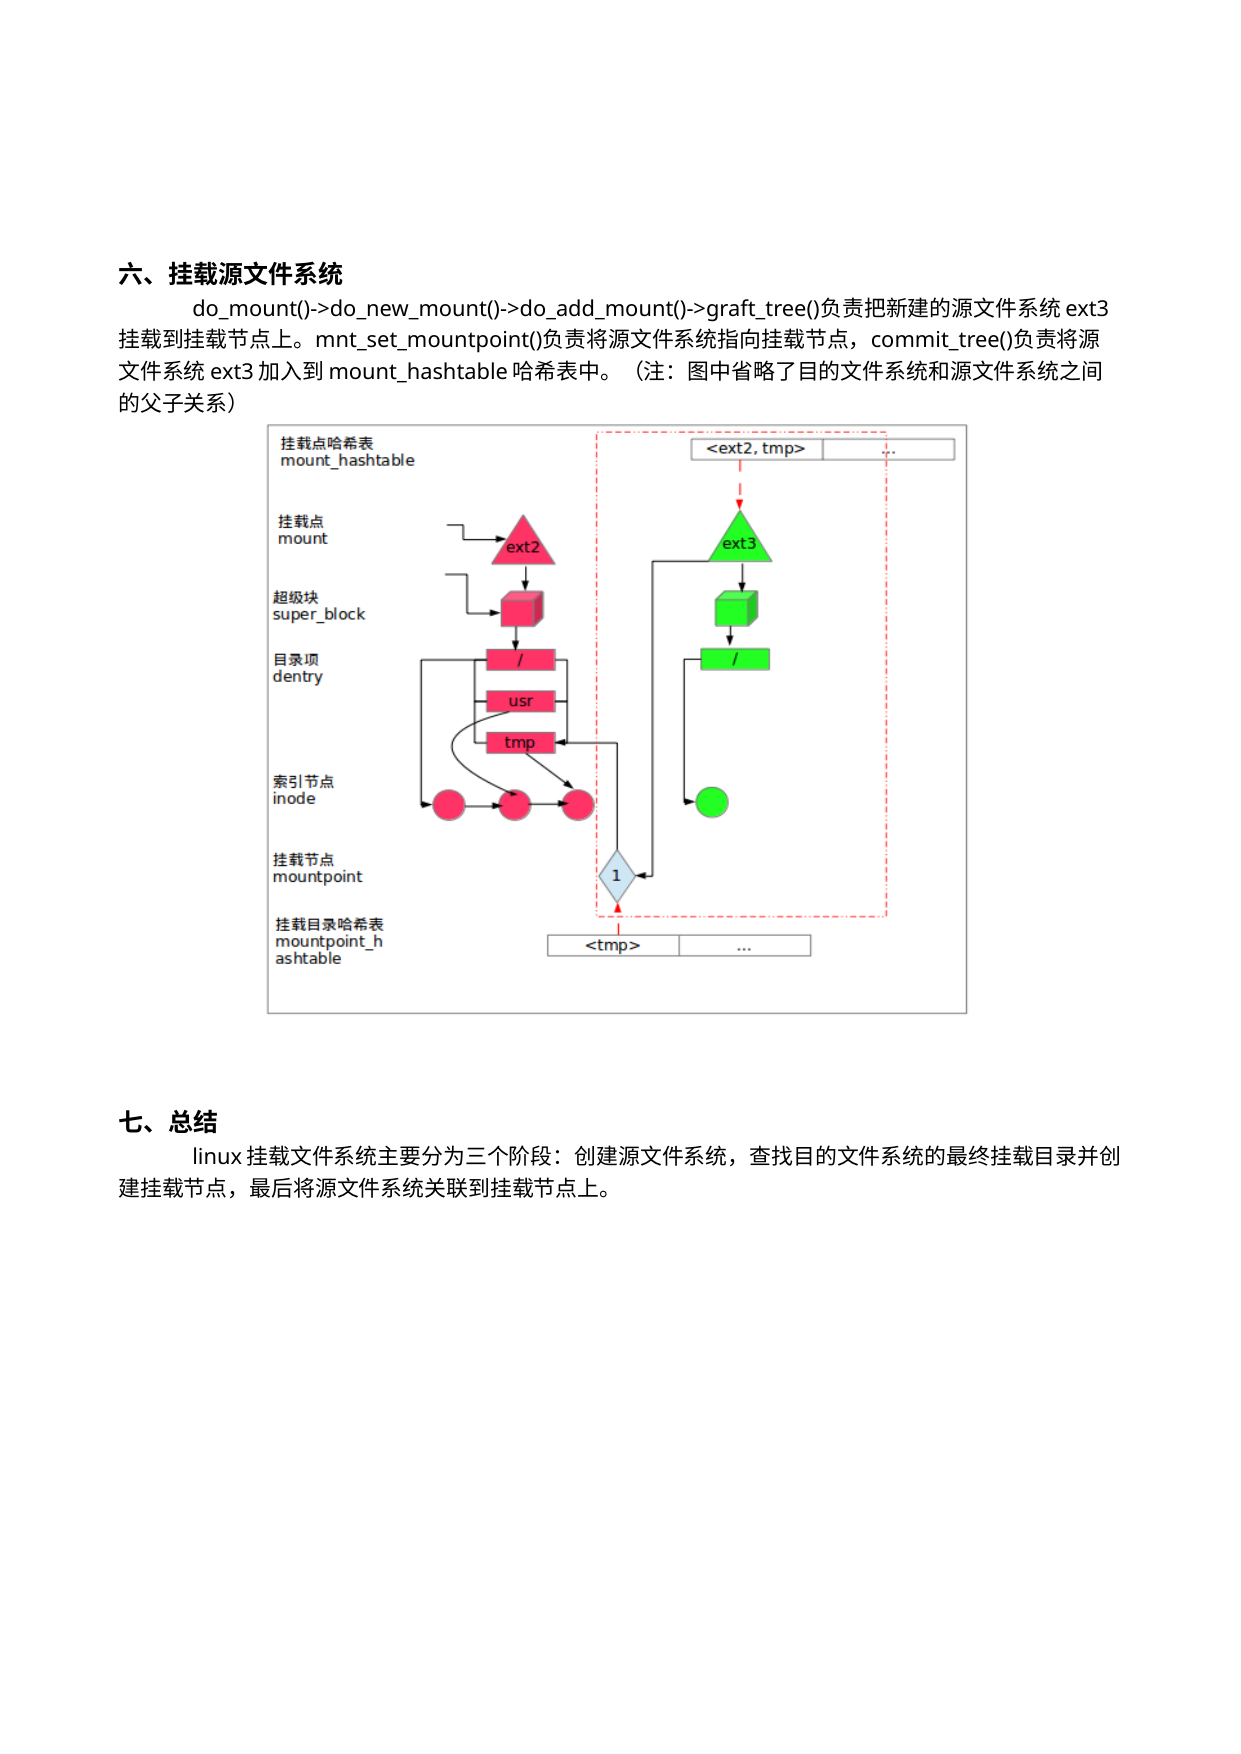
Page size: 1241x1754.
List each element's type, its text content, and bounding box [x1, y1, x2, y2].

text 七、总结 [118, 1103, 1122, 1139]
picture [256, 417, 984, 1025]
text 六、挂载源文件系统 [118, 254, 1122, 291]
text do_mount()->do_new_mount()->do_add_mount()->graft_tree()负责把新建的源文件系统ext3挂载到挂载节点上。mnt_set_mountpoint()负责将源文件系统指向挂载节点，commit_tree()负责将源文件系统ext3加入到mount_hashtable哈希表中。（注：图中省略了目的文件系统和源文件系统之间的父子关系） [118, 291, 1122, 418]
text linux挂载文件系统主要分为三个阶段：创建源文件系统，查找目的文件系统的最终挂载目录并创建挂载节点，最后将源文件系统关联到挂载节点上。 [118, 1139, 1122, 1202]
